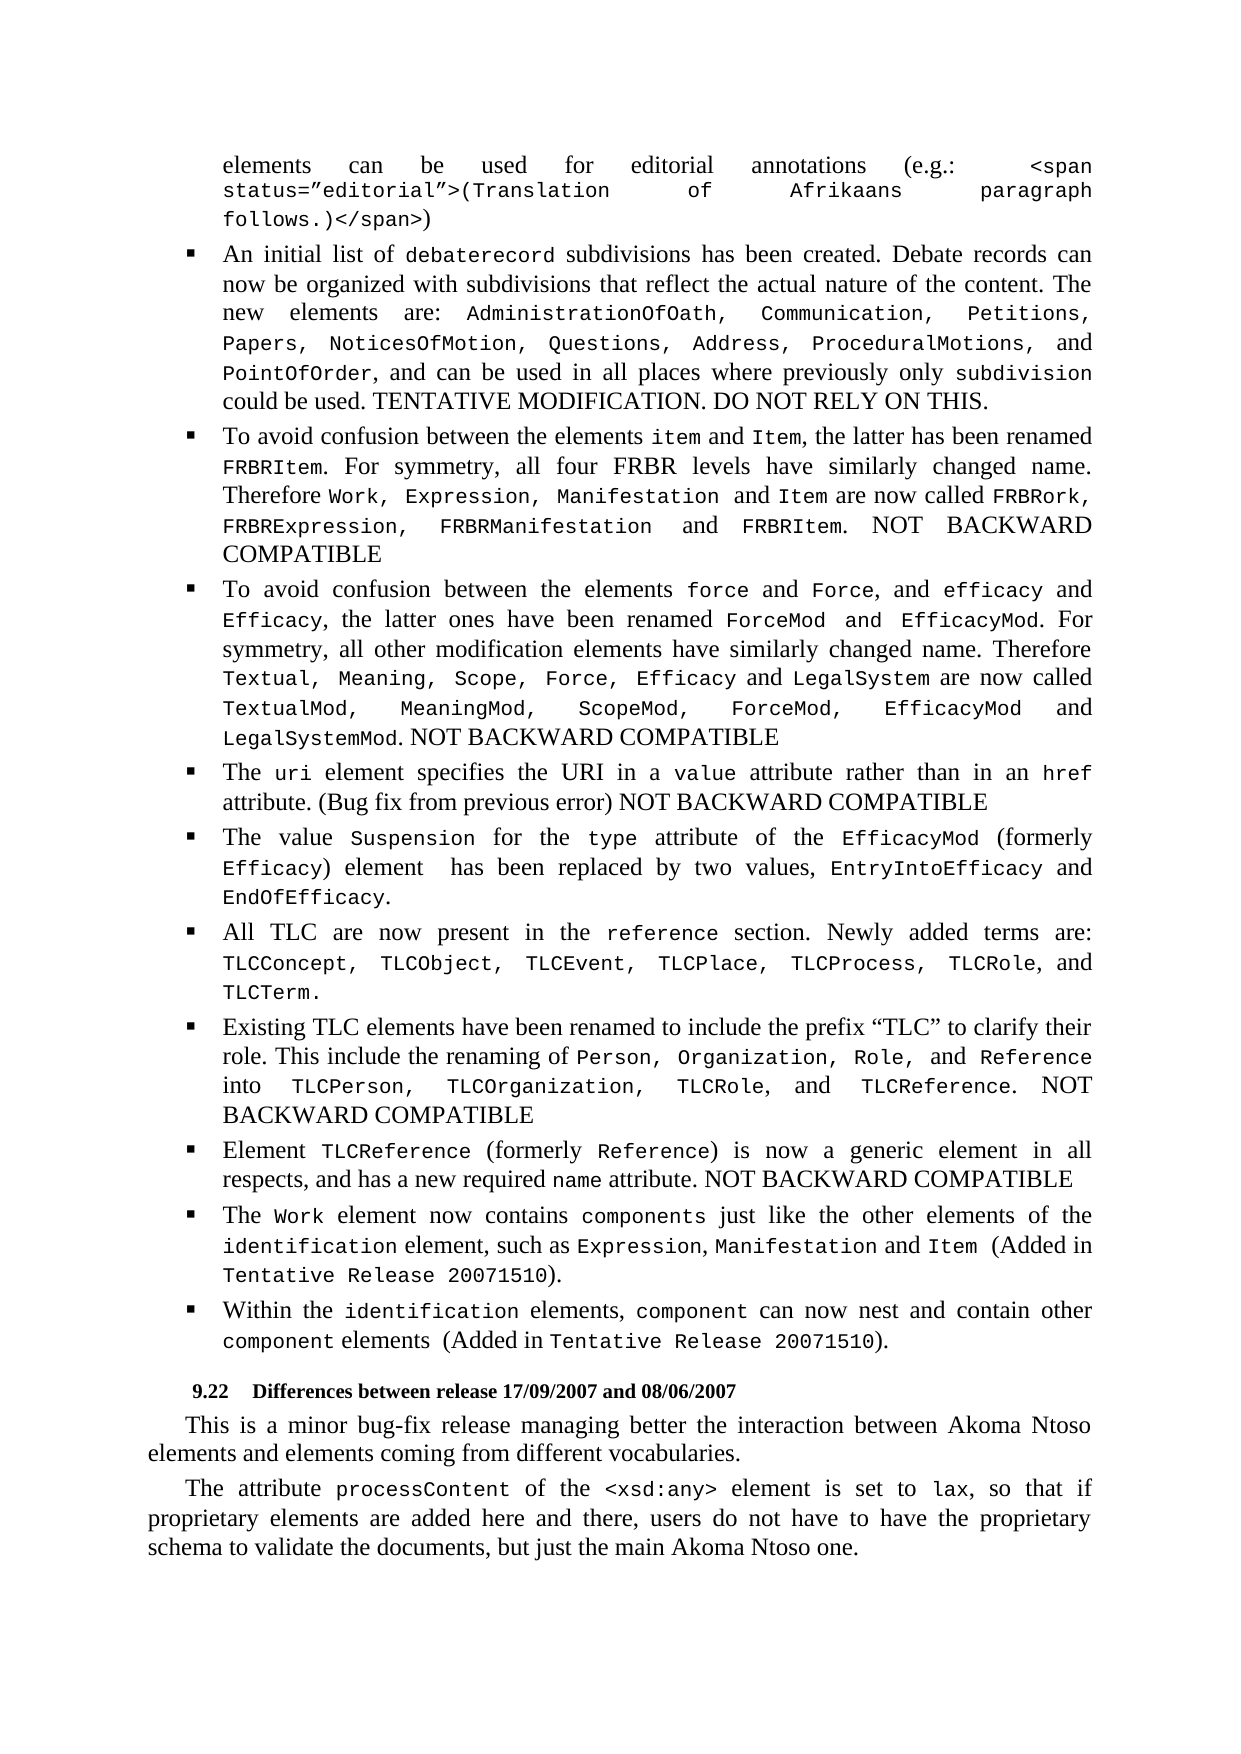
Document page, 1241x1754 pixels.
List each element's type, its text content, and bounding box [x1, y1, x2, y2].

list elements can be used for editorial annotations (e.g.: <span status=”editorial”>(Translation of Afrikaans paragraph follows.)</span>) [185, 150, 1092, 233]
subtitle Differences between release 17/09/2007 and 08/06/2007 [192, 1379, 1092, 1403]
list Within the identification elements, component can now nest and contain other component elements (Added in Tentative Release 20071510). [185, 1295, 1092, 1354]
list Existing TLC elements have been renamed to include the prefix “TLC” to clarify their role. This include the renaming of Person, Organization, Role, and Reference into TLCPerson, TLCOrganization, TLCRole, and TLCReference. NOT BACKWARD COMPATIBLE [185, 1012, 1092, 1129]
list To avoid confusion between the elements item and Item, the latter has been renamed FRBRItem. For symmetry, all four FRBR levels have similarly changed name. Therefore Work, Expression, Manifestation and Item are now called FRBRork, FRBRExpression, FRBRManifestation and FRBRItem. NOT BACKWARD COMPATIBLE [185, 421, 1092, 568]
list The value Suspension for the type attribute of the EfficacyMod (formerly Efficacy) element has been replaced by two values, EntryIntoEfficacy and EndOfEfficacy. [185, 822, 1092, 911]
list The Work element now contains components just like the other elements of the identification element, such as Expression, Manifestation and Item (Added in Tentative Release 20071510). [185, 1200, 1092, 1289]
text This is a minor bug-fix release managing better the interaction between Akoma Ntoso elements and elements coming from different vocabularies. [148, 1410, 1092, 1467]
list To avoid confusion between the elements force and Force, and efficacy and Efficacy, the latter ones have been renamed ForceMod and EfficacyMod. For symmetry, all other modification elements have similarly changed name. Therefore Textual, Meaning, Scope, Force, Efficacy and LegalSystem are now called TextualMod, MeaningMod, ScopeMod, ForceMod, EfficacyMod and LegalSystemMod. NOT BACKWARD COMPATIBLE [185, 574, 1092, 751]
list An initial list of debaterecord subdivisions has been created. Debate records can now be organized with subdivisions that reflect the actual nature of the content. The new elements are: AdministrationOfOath, Communication, Petitions, Papers, NoticesOfMotion, Questions, Address, ProceduralMotions, and PointOfOrder, and can be used in all places where previously only subdivision could be used. TENTATIVE MODIFICATION. DO NOT RELY ON THIS. [185, 239, 1092, 415]
list Element TLCReference (formerly Reference) is now a generic element in all respects, and has a new required name attribute. NOT BACKWARD COMPATIBLE [185, 1135, 1092, 1194]
list The uri element specifies the URI in a value attribute rather than in an href attribute. (Bug fix from previous error) NOT BACKWARD COMPATIBLE [185, 757, 1092, 816]
text The attribute processContent of the <xsd:any> element is set to lax, so that if proprietary elements are added here and there, users do not have to have the proprietary schema to validate the documents, but just the main Akoma Ntoso one. [148, 1473, 1092, 1561]
list All TLC are now present in the reference section. Newly added terms are: TLCConcept, TLCObject, TLCEvent, TLCPlace, TLCProcess, TLCRole, and TLCTerm. [185, 917, 1092, 1006]
